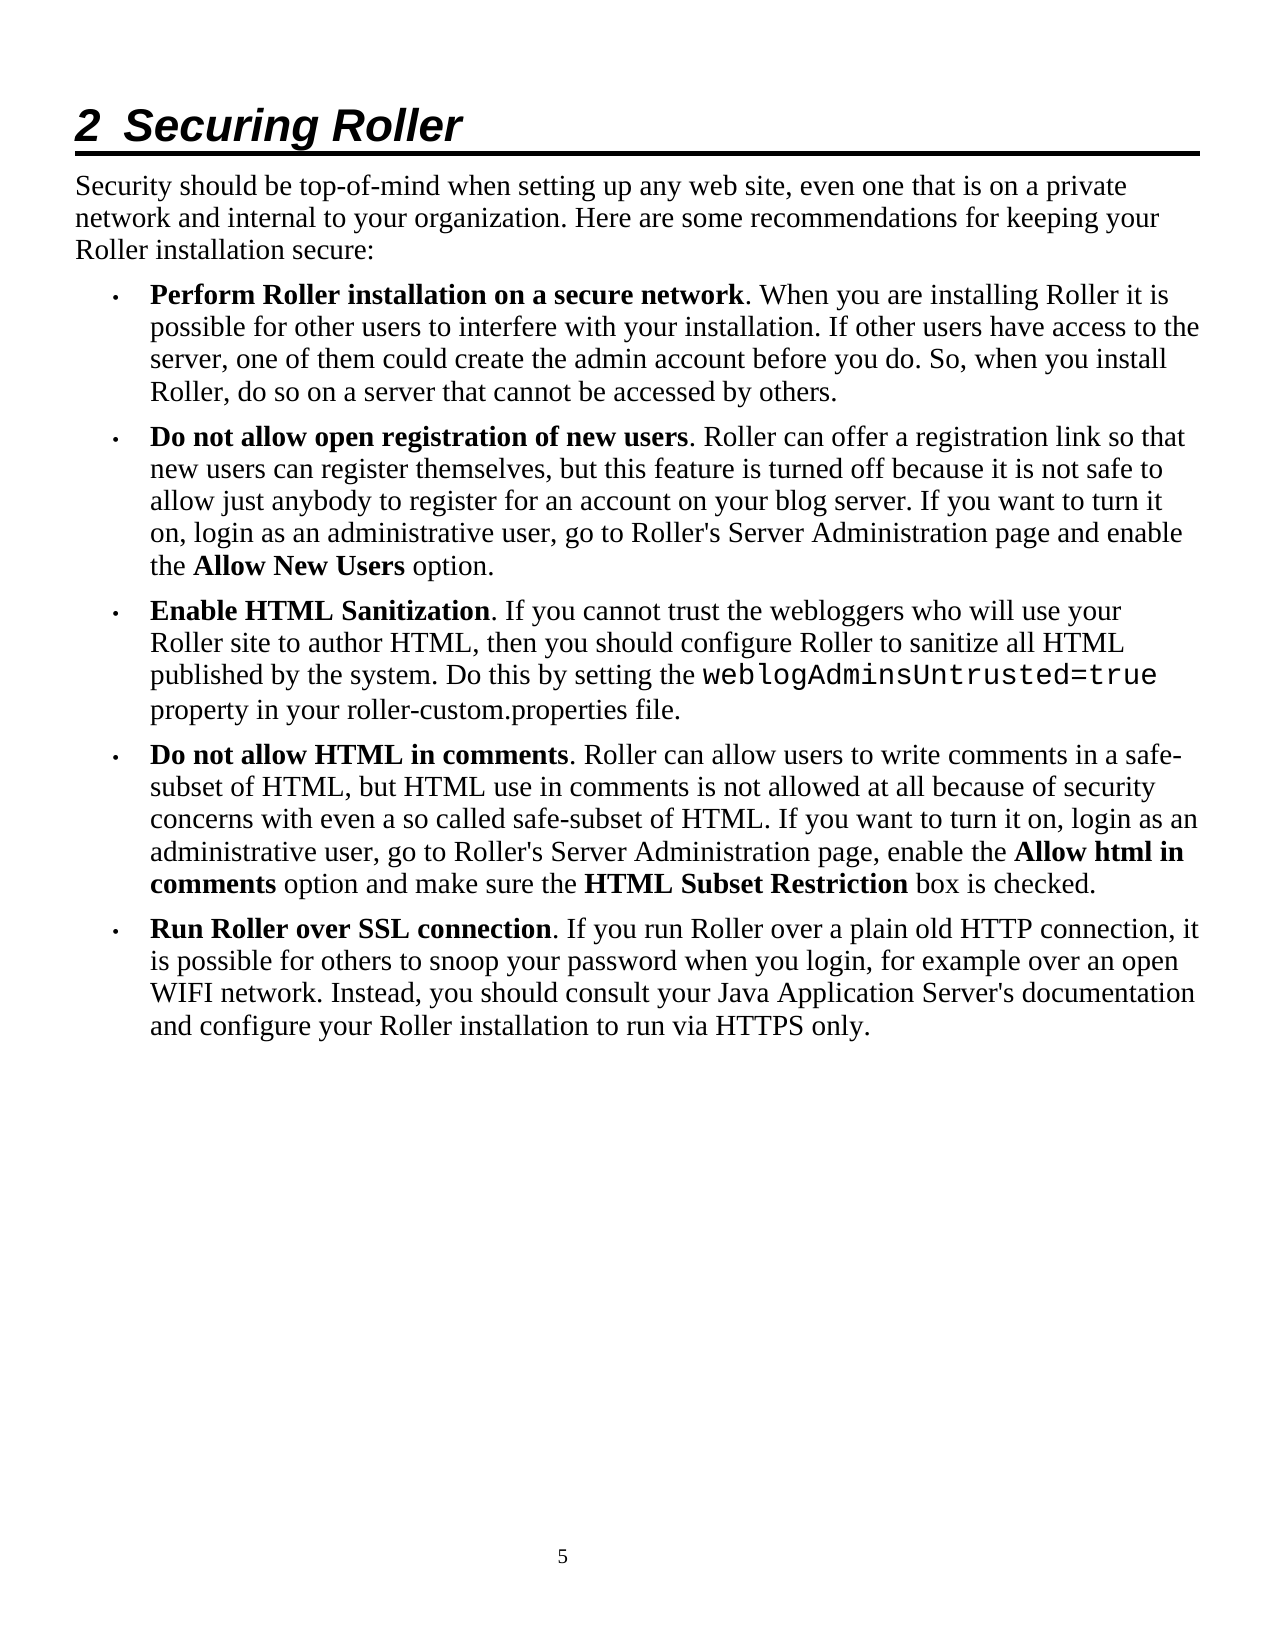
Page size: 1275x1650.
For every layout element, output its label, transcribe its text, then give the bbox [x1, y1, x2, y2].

text Security should be top-of-mind when setting up any web site, even one that is on a private network and internal to your organization. Here are some recommendations for keeping your Roller installation secure: [75, 169, 1200, 266]
list Enable HTML Sanitization. If you cannot trust the webloggers who will use your Roller site to author HTML, then you should configure Roller to sanitize all HTML published by the system. Do this by setting the weblogAdminsUntrusted=true property in your roller-custom.properties file. [112, 594, 1200, 726]
list Perform Roller installation on a secure network. When you are installing Roller it is possible for other users to interfere with your installation. If other users have access to the server, one of them could create the admin account before you do. So, when you install Roller, do so on a server that cannot be accessed by others. [112, 278, 1200, 407]
list Run Roller over SSL connection. If you run Roller over a plain old HTTP connection, it is possible for others to snoop your password when you login, for example over an open WIFI network. Instead, you should consult your Java Application Server's documentation and configure your Roller installation to run via HTTPS only. [112, 912, 1200, 1041]
list Do not allow open registration of new users. Roller can offer a registration link so that new users can register themselves, but this feature is turned off because it is not safe to allow just anybody to register for an account on your blog server. If you want to turn it on, login as an administrative user, go to Roller's Server Administration page and enable the Allow New Users option. [112, 420, 1200, 581]
list Do not allow HTML in comments. Roller can allow users to write comments in a safe-subset of HTML, but HTML use in comments is not allowed at all because of security concerns with even a so called safe-subset of HTML. If you want to turn it on, login as an administrative user, go to Roller's Server Administration page, enable the Allow html in comments option and make sure the HTML Subset Restriction box is checked. [112, 738, 1200, 899]
subtitle Securing Roller [75, 100, 1200, 151]
